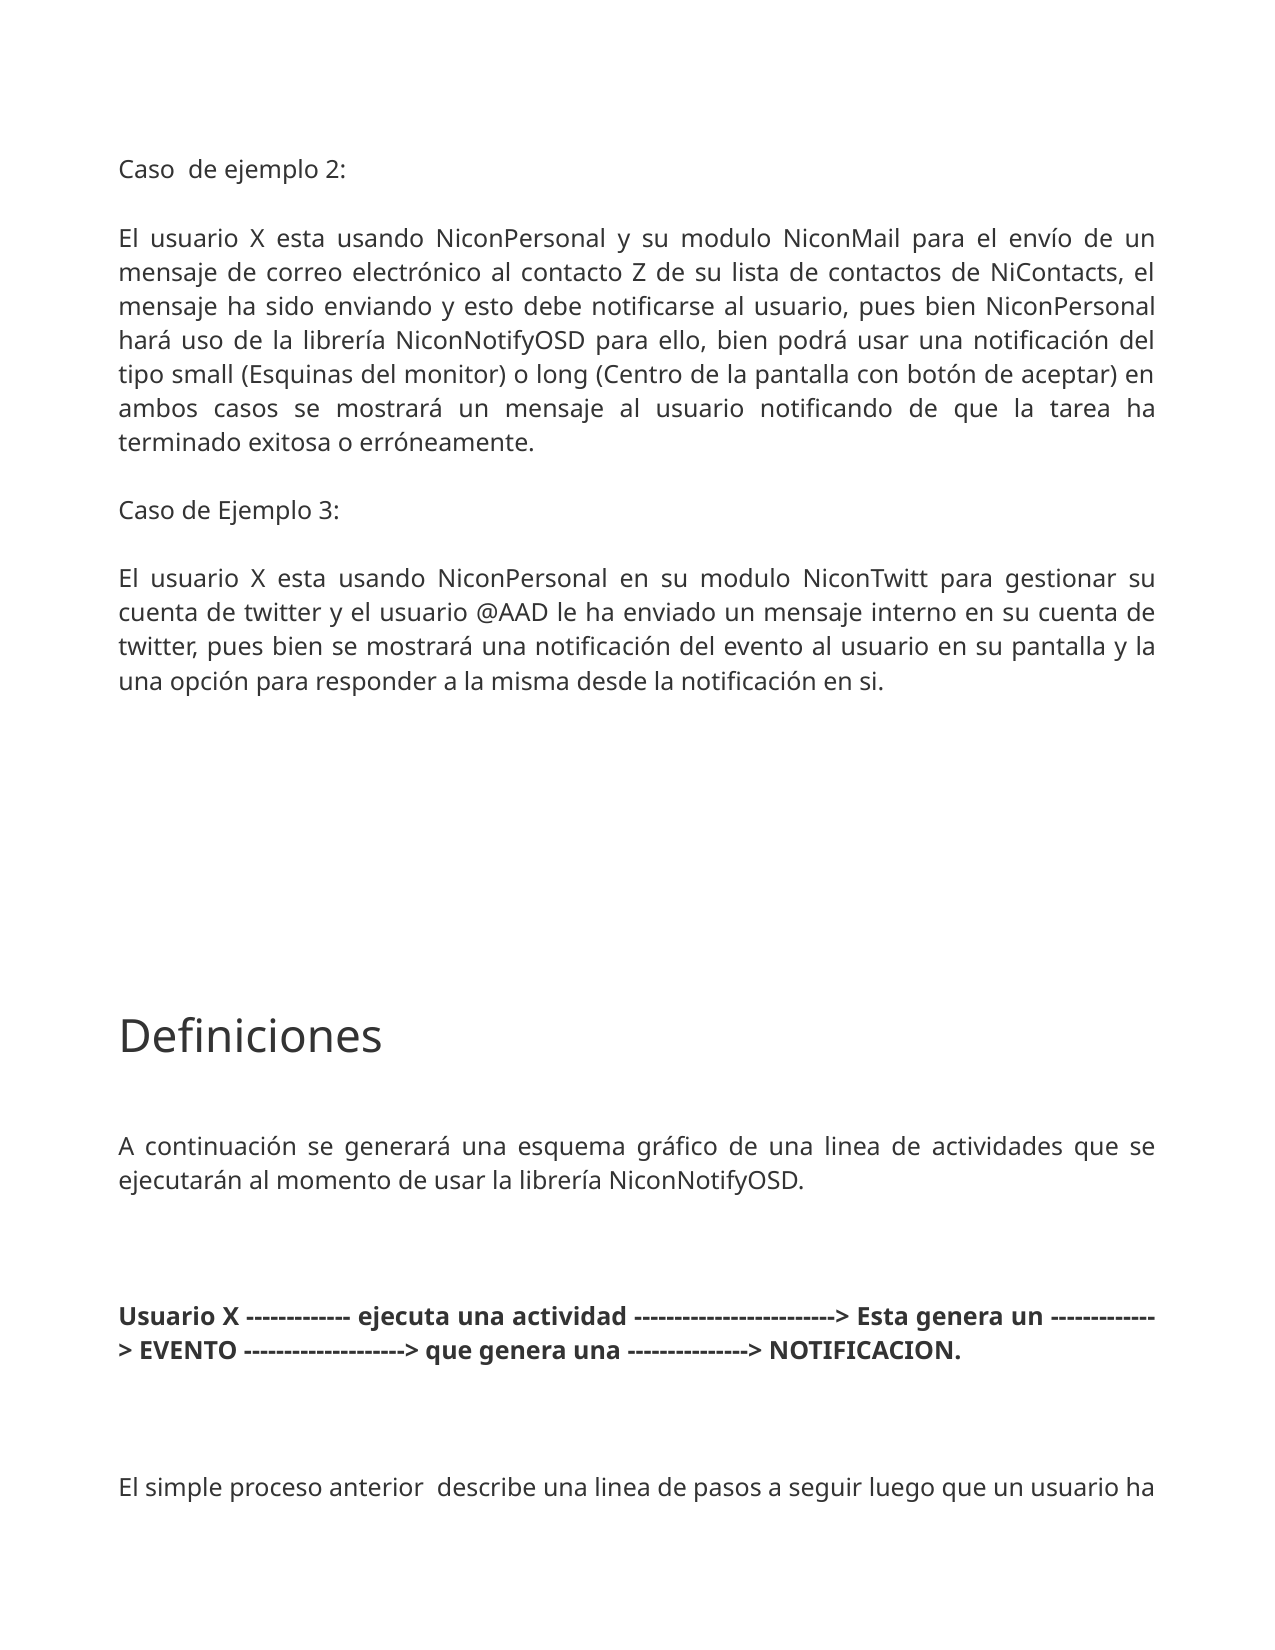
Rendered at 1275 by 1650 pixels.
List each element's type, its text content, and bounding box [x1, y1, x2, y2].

text El simple proceso anterior describe una linea de pasos a seguir luego que un usuario ha [118, 1469, 1157, 1503]
text Caso de Ejemplo 3: [118, 493, 1157, 527]
text El usuario X esta usando NiconPersonal y su modulo NiconMail para el envío de un mensaje de correo electrónico al contacto Z de su lista de contactos de NiContacts, el mensaje ha sido enviando y esto debe notificarse al usuario, pues bien NiconPersonal hará uso de la librería NiconNotifyOSD para ello, bien podrá usar una notificación del tipo small (Esquinas del monitor) o long (Centro de la pantalla con botón de aceptar) en ambos casos se mostrará un mensaje al usuario notificando de que la tarea ha terminado exitosa o erróneamente. [118, 220, 1157, 459]
text El usuario X esta usando NiconPersonal en su modulo NiconTwitt para gestionar su cuenta de twitter y el usuario @AAD le ha enviado un mensaje interno en su cuenta de twitter, pues bien se mostrará una notificación del evento al usuario en su pantalla y la una opción para responder a la misma desde la notificación en si. [118, 561, 1157, 697]
text Usuario X ------------- ejecuta una actividad -------------------------> Esta genera un -------------> EVENTO --------------------> que genera una ---------------> NOTIFICACION. [118, 1299, 1157, 1367]
text Caso de ejemplo 2: [118, 152, 1157, 186]
text A continuación se generará una esquema gráfico de una linea de actividades que se ejecutarán al momento de usar la librería NiconNotifyOSD. [118, 1128, 1157, 1197]
text Definiciones [118, 1004, 1157, 1066]
